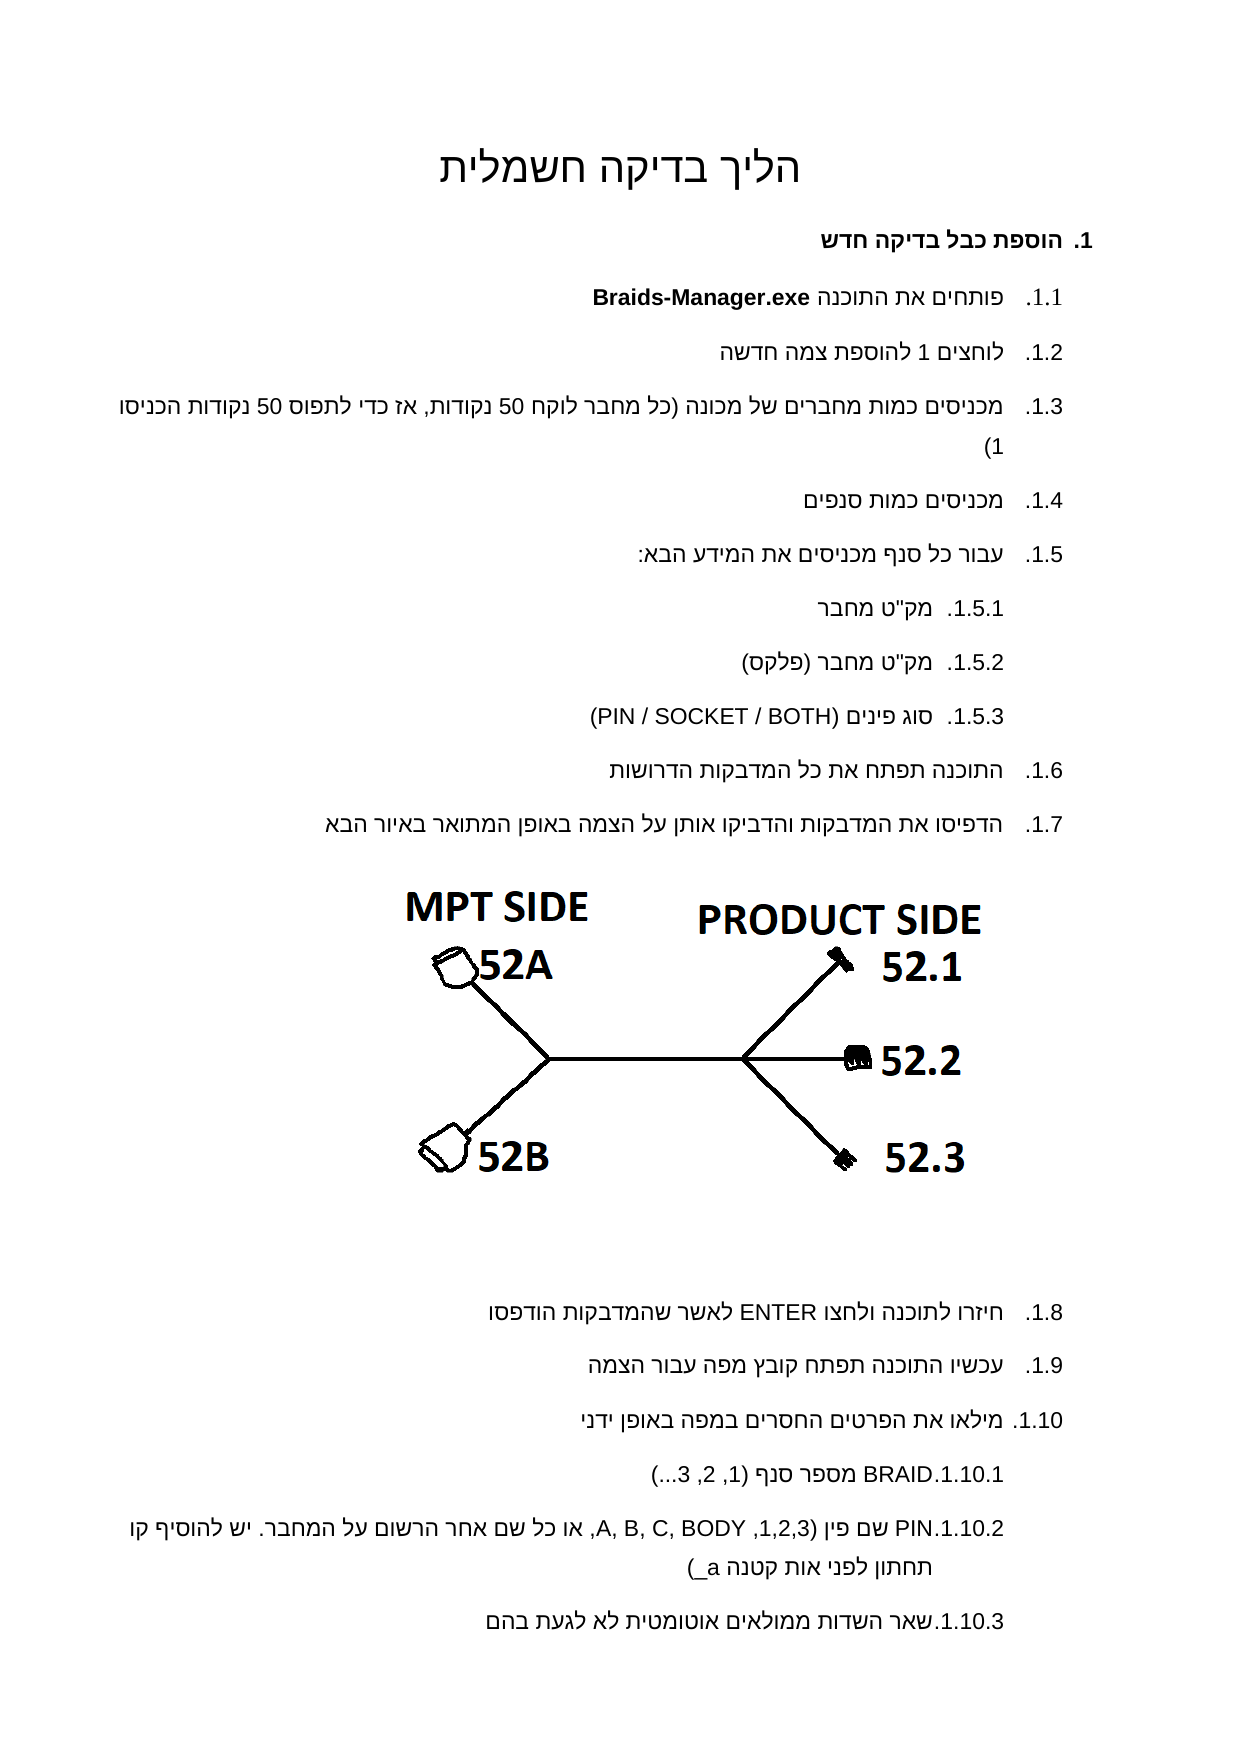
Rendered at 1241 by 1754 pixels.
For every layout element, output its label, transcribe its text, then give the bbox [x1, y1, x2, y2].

list מילאו את הפרטים החסרים במפה באופן ידני [118, 1407, 1063, 1433]
title הליך בדיקה חשמלית [118, 143, 1122, 191]
list לוחצים 1 להוספת צמה חדשה [118, 339, 1063, 366]
list שאר השדות ממולאים אוטומטית לא לגעת בהם [118, 1608, 1004, 1634]
list מכניסים כמות סנפים [118, 487, 1063, 513]
picture [358, 861, 1042, 1258]
list עכשיו התוכנה תפתח קובץ מפה עבור הצמה [118, 1352, 1063, 1379]
list הוספת כבל בדיקה חדש [118, 227, 1093, 254]
list PIN שם פין (1,2,3, A, B, C, BODY, או כל שם אחר הרשום על המחבר. יש להוסיף קו תחתון לפני אות קטנה a_) [118, 1515, 1004, 1581]
list פותחים את התוכנה Braids-Manager.exe [118, 282, 1063, 310]
list חיזרו לתוכנה ולחצו ENTER לאשר שהמדבקות הודפסו [118, 865, 1063, 1325]
list BRAID מספר סנף (1, 2, 3...) [118, 1461, 1004, 1487]
list סוג פינים (PIN / SOCKET / BOTH) [118, 703, 1004, 729]
list התוכנה תפתח את כל המדבקות הדרושות [118, 757, 1063, 783]
list הדפיסו את המדבקות והדביקו אותן על הצמה באופן המתואר באיור הבא [118, 811, 1063, 838]
list מק"ט מחבר (פלקס) [118, 649, 1004, 675]
list מק"ט מחבר [118, 595, 1004, 621]
list מכניסים כמות מחברים של מכונה (כל מחבר לוקח 50 נקודות, אז כדי לתפוס 50 נקודות הכניסו 1) [118, 393, 1063, 459]
list עבור כל סנף מכניסים את המידע הבא: [118, 541, 1063, 567]
